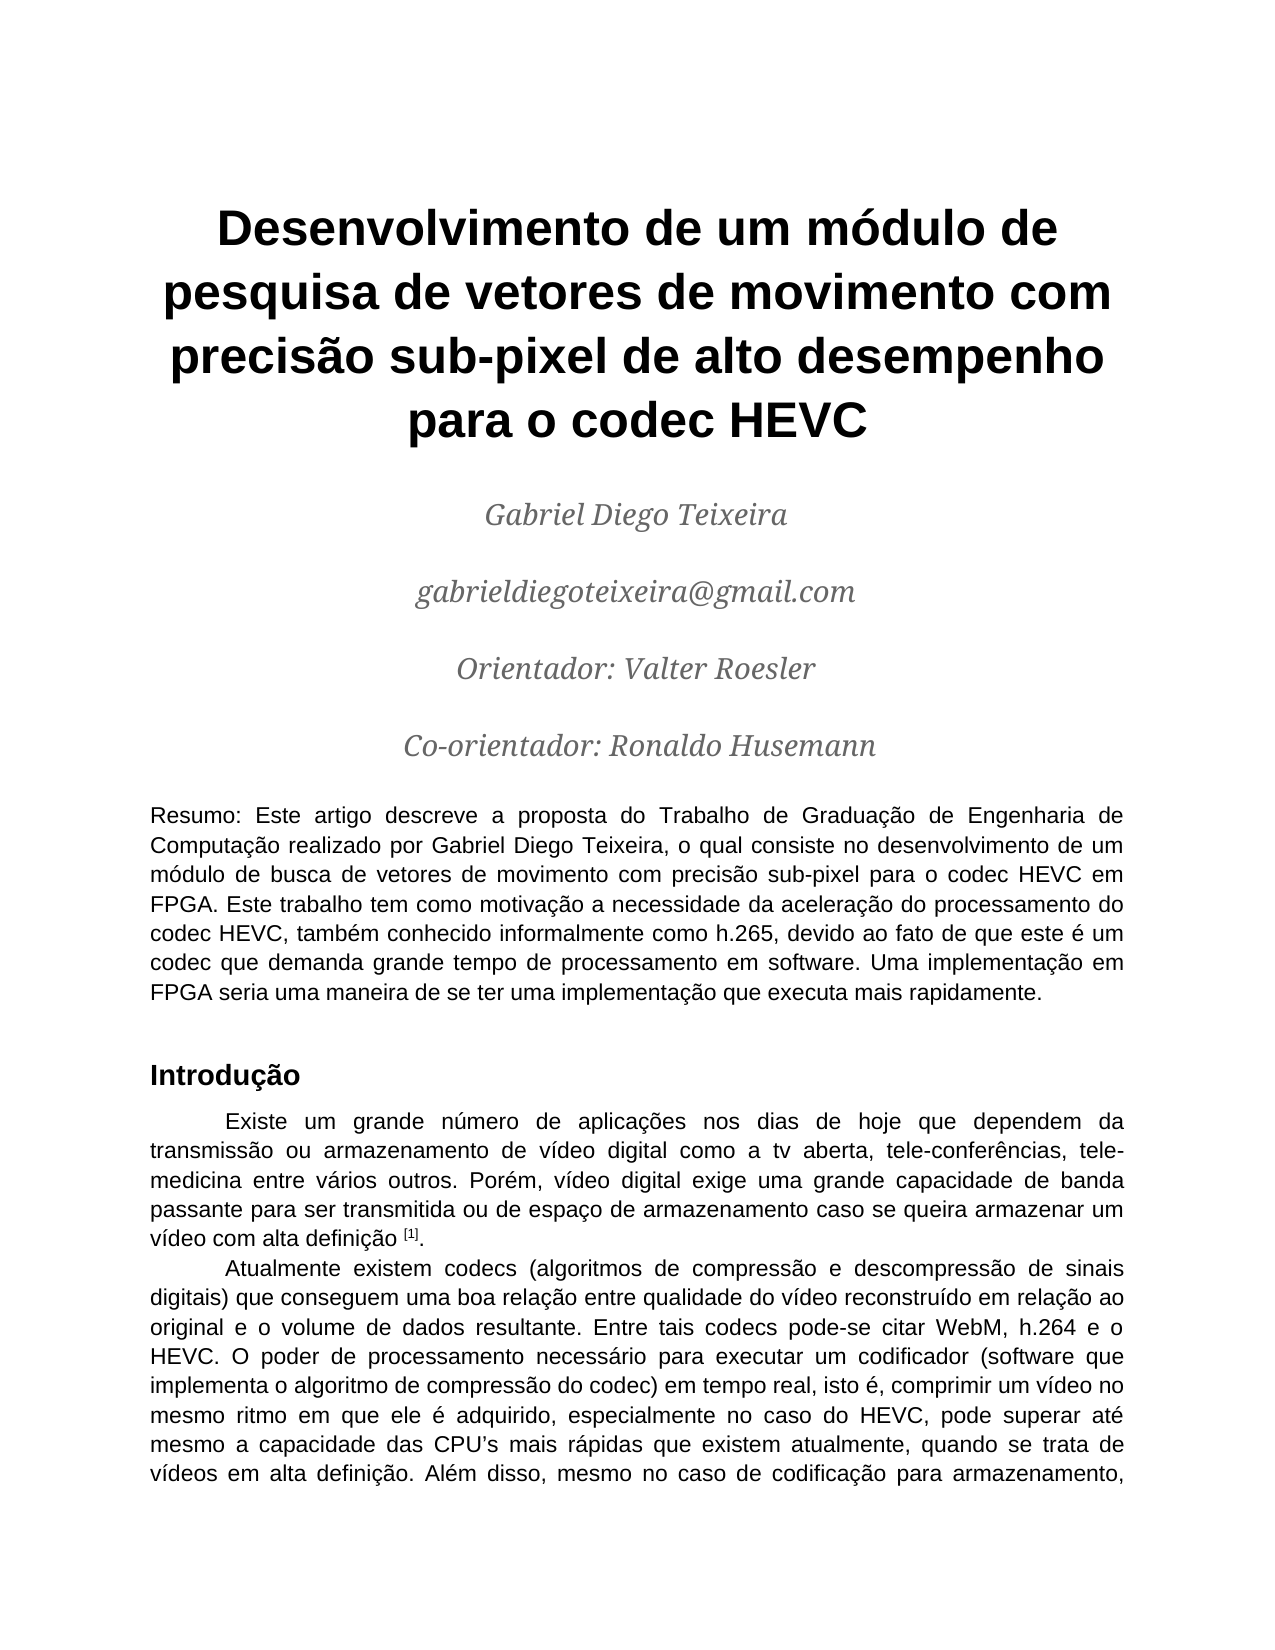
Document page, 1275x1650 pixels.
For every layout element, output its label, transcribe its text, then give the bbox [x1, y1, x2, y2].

title Desenvolvimento de um módulo de pesquisa de vetores de movimento com precisão sub-pixel de alto desempenho para o codec HEVC [150, 200, 1125, 448]
subtitle Gabriel Diego Teixeira [150, 494, 1125, 534]
subtitle Orientador: Valter Roesler [150, 648, 1125, 688]
text Atualmente existem codecs (algoritmos de compressão e descompressão de sinais digitais) que conseguem uma boa relação entre qualidade do vídeo reconstruído em relação ao original e o volume de dados resultante. Entre tais codecs pode-se citar WebM, h.264 e o HEVC. O poder de processamento necessário para executar um codificador (software que implementa o algoritmo de compressão do codec) em tempo real, isto é, comprimir um vídeo no mesmo ritmo em que ele é adquirido, especialmente no caso do HEVC, pode superar até mesmo a capacidade das CPU’s mais rápidas que existem atualmente, quando se trata de vídeos em alta definição. Além disso, mesmo no caso de codificação para armazenamento, [150, 1256, 1125, 1487]
subtitle Co-orientador: Ronaldo Husemann [150, 726, 1125, 765]
subtitle gabrieldiegoteixeira@gmail.com [150, 571, 1125, 611]
text Existe um grande número de aplicações nos dias de hoje que dependem da transmissão ou armazenamento de vídeo digital como a tv aberta, tele-conferências, tele-medicina entre vários outros. Porém, vídeo digital exige uma grande capacidade de banda passante para ser transmitida ou de espaço de armazenamento caso se queira armazenar um vídeo com alta definição [1]. [150, 1109, 1125, 1252]
subtitle Introdução [150, 1059, 1125, 1091]
text Resumo: Este artigo descreve a proposta do Trabalho de Graduação de Engenharia de Computação realizado por Gabriel Diego Teixeira, o qual consiste no desenvolvimento de um módulo de busca de vetores de movimento com precisão sub-pixel para o codec HEVC em FPGA. Este trabalho tem como motivação a necessidade da aceleração do processamento do codec HEVC, também conhecido informalmente como h.265, devido ao fato de que este é um codec que demanda grande tempo de processamento em software. Uma implementação em FPGA seria uma maneira de se ter uma implementação que executa mais rapidamente. [150, 803, 1125, 1005]
